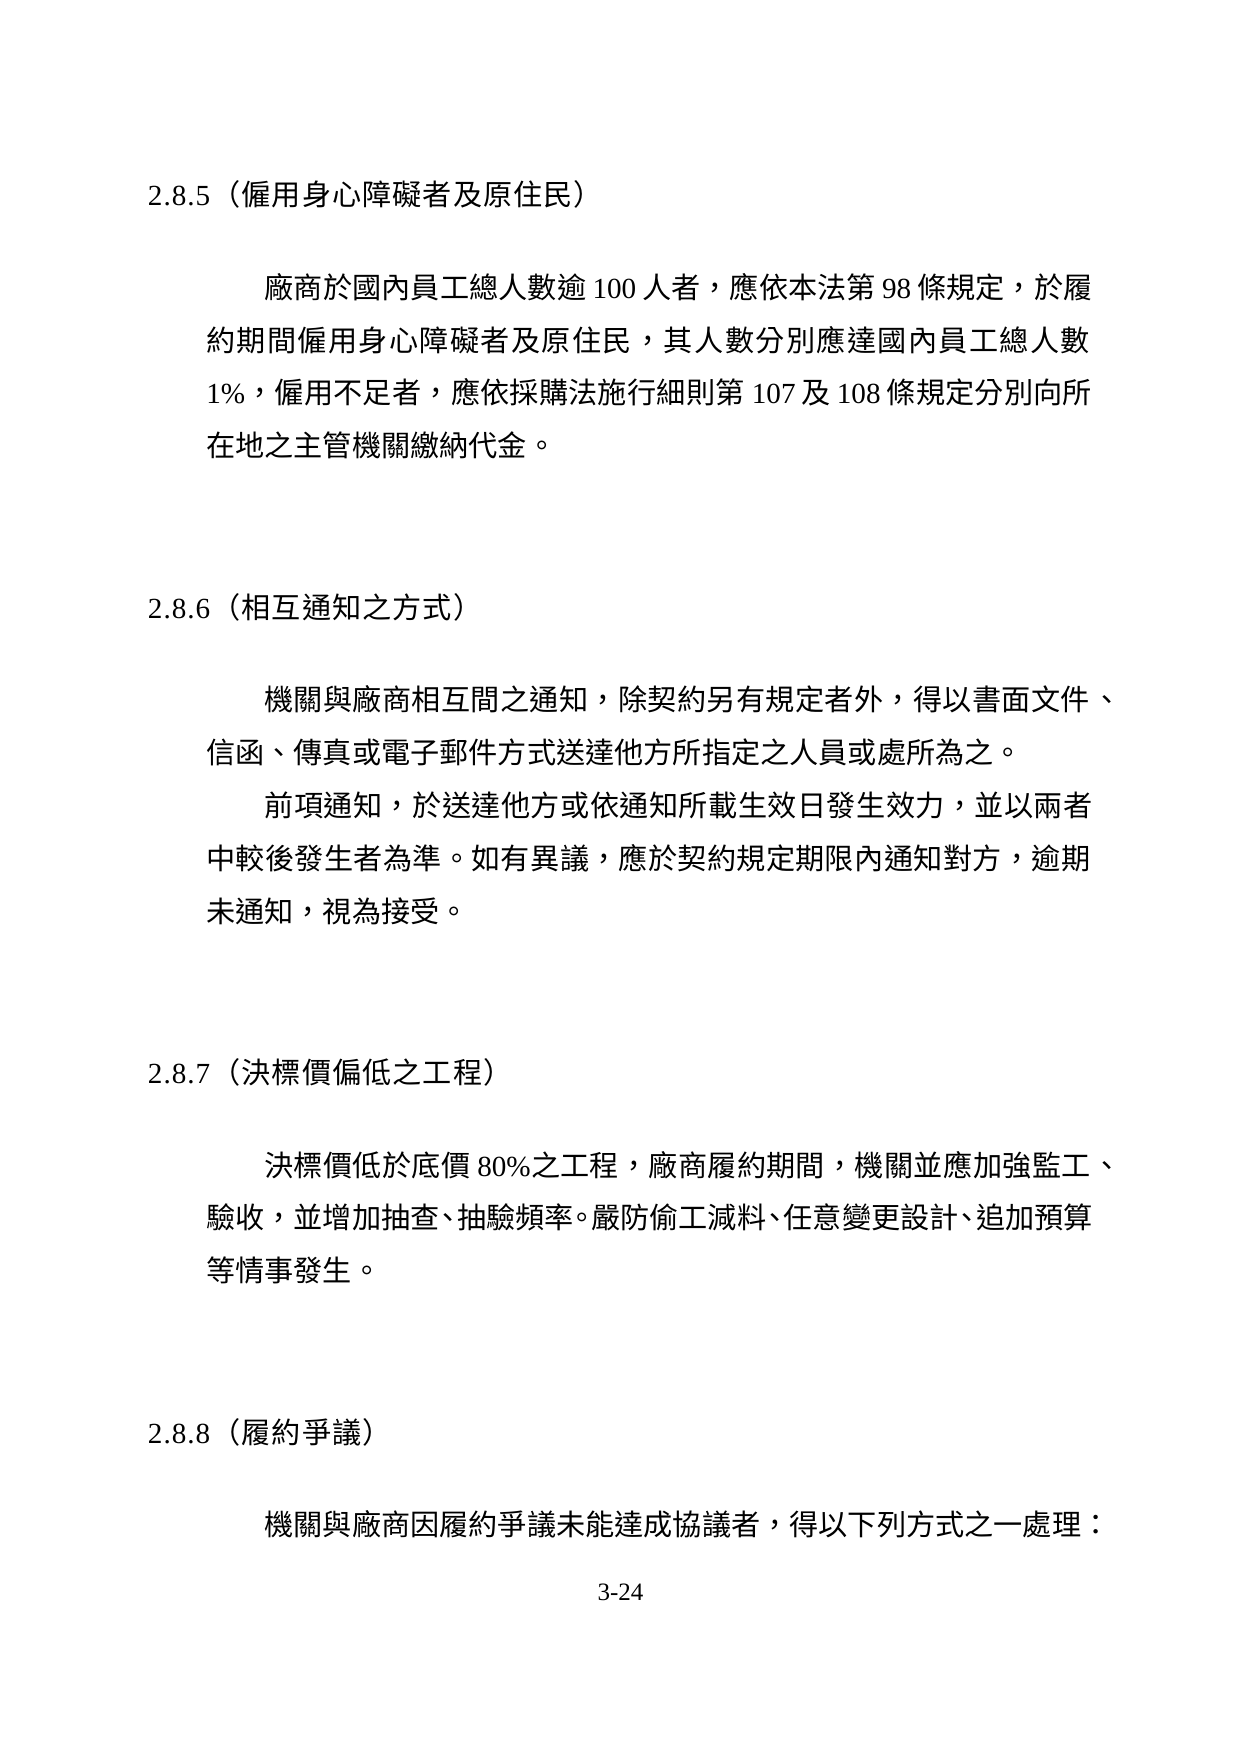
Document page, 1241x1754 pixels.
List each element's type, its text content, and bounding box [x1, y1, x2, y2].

subtitle 2.8.7（決標價偏低之工程） [148, 1049, 1092, 1092]
text 前項通知，於送達他方或依通知所載生效日發生效力，並以兩者中較後發生者為準。如有異議，應於契約規定期限內通知對方，逾期未通知，視為接受。 [206, 782, 1092, 930]
subtitle 2.8.8（履約爭議） [148, 1409, 1092, 1452]
subtitle 2.8.5（僱用身心障礙者及原住民） [148, 172, 1092, 214]
text 決標價低於底價80%之工程，廠商履約期間，機關並應加強監工、驗收，並增加抽查、抽驗頻率。嚴防偷工減料、任意變更設計、追加預算等情事發生。 [206, 1142, 1092, 1290]
text 機關與廠商因履約爭議未能達成協議者，得以下列方式之一處理： [206, 1502, 1092, 1544]
text 機關與廠商相互間之通知，除契約另有規定者外，得以書面文件、信函、傳真或電子郵件方式送達他方所指定之人員或處所為之。 [206, 677, 1092, 772]
subtitle 2.8.6（相互通知之方式） [148, 584, 1092, 627]
text 廠商於國內員工總人數逾100人者，應依本法第98條規定，於履約期間僱用身心障礙者及原住民，其人數分別應達國內員工總人數1%，僱用不足者，應依採購法施行細則第107及108條規定分別向所在地之主管機關繳納代金。 [206, 264, 1092, 465]
